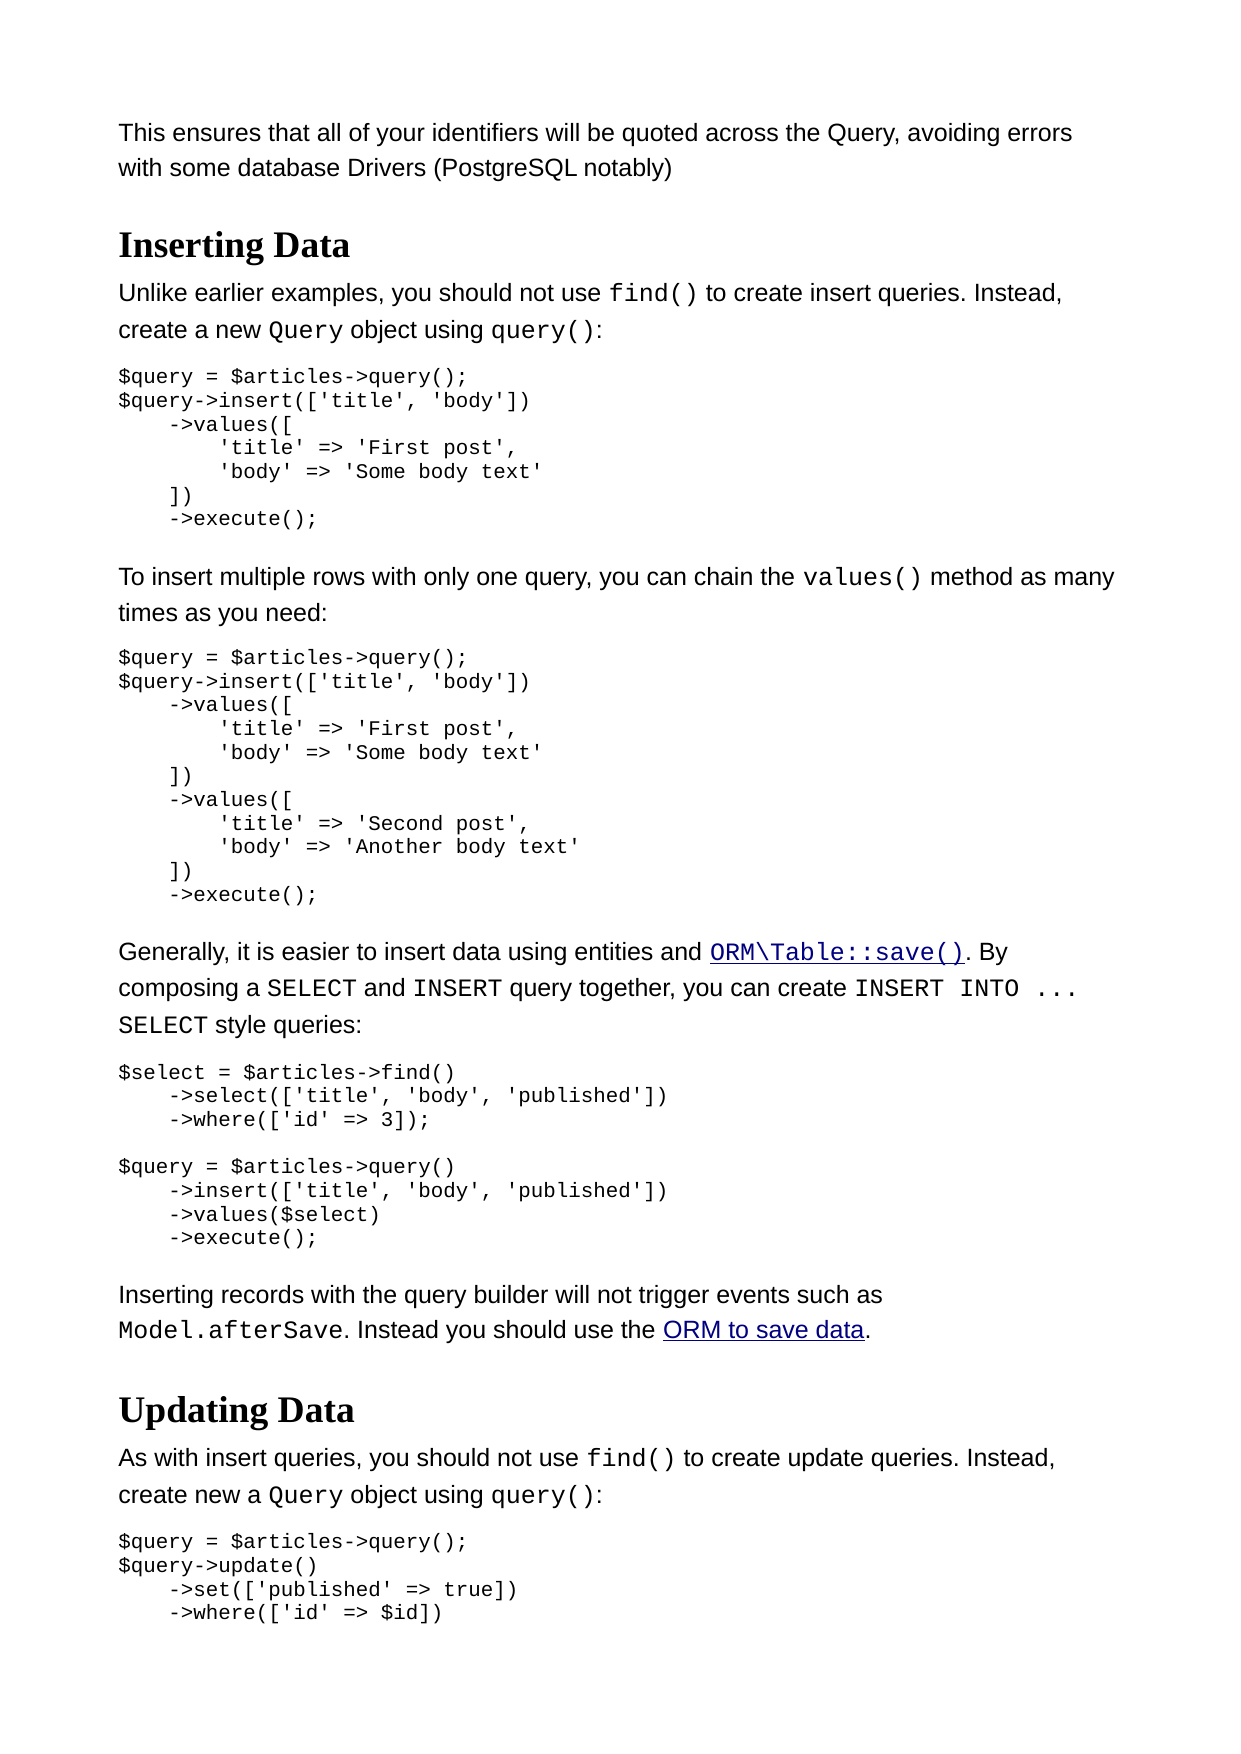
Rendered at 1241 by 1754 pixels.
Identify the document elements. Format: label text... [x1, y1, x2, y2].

text Unlike earlier examples, you should not use find() to create insert queries. Instead, create a new Query object using query(): [118, 278, 1122, 346]
text ->values([ [118, 789, 1122, 813]
text ->insert(['title', 'body', 'published']) [118, 1180, 1122, 1204]
text Inserting records with the query builder will not trigger events such as Model.afterSave. Instead you should use the ORM to save data. [118, 1280, 1122, 1346]
text 'body' => 'Another body text' [118, 836, 1122, 860]
text ->values([ [118, 414, 1122, 437]
text $select = $articles->find() [118, 1062, 1122, 1085]
text $query = $articles->query() [118, 1156, 1122, 1180]
text ->execute(); [118, 1227, 1122, 1251]
text $query = $articles->query(); [118, 1531, 1122, 1555]
text This ensures that all of your identifiers will be quoted across the Query, avoiding errors with some database Drivers (PostgreSQL notably) [118, 118, 1122, 181]
text ->execute(); [118, 508, 1122, 532]
text 'body' => 'Some body text' [118, 461, 1122, 485]
text $query = $articles->query(); [118, 647, 1122, 671]
text ]) [118, 765, 1122, 789]
text As with insert queries, you should not use find() to create update queries. Instead, create new a Query object using query(): [118, 1443, 1122, 1511]
text ]) [118, 485, 1122, 508]
text ->set(['published' => true]) [118, 1579, 1122, 1602]
text 'body' => 'Some body text' [118, 742, 1122, 765]
text $query->update() [118, 1555, 1122, 1579]
text ->select(['title', 'body', 'published']) [118, 1085, 1122, 1109]
text 'title' => 'First post', [118, 718, 1122, 742]
text ->values([ [118, 694, 1122, 718]
text ->where(['id' => $id]) [118, 1602, 1122, 1626]
text $query->insert(['title', 'body']) [118, 390, 1122, 414]
subtitle Inserting Data [118, 222, 1122, 266]
text ->execute(); [118, 884, 1122, 907]
text $query = $articles->query(); [118, 366, 1122, 390]
text 'title' => 'First post', [118, 437, 1122, 461]
text Generally, it is easier to insert data using entities and ORM\Table::save(). By composing a SELECT and INSERT query together, you can create INSERT INTO ... SELECT style queries: [118, 937, 1122, 1041]
text ->where(['id' => 3]); [118, 1109, 1122, 1133]
text $query->insert(['title', 'body']) [118, 671, 1122, 694]
text ->values($select) [118, 1204, 1122, 1227]
text 'title' => 'Second post', [118, 813, 1122, 836]
text ]) [118, 860, 1122, 884]
subtitle Updating Data [118, 1387, 1122, 1431]
text To insert multiple rows with only one query, you can chain the values() method as many times as you need: [118, 561, 1122, 627]
